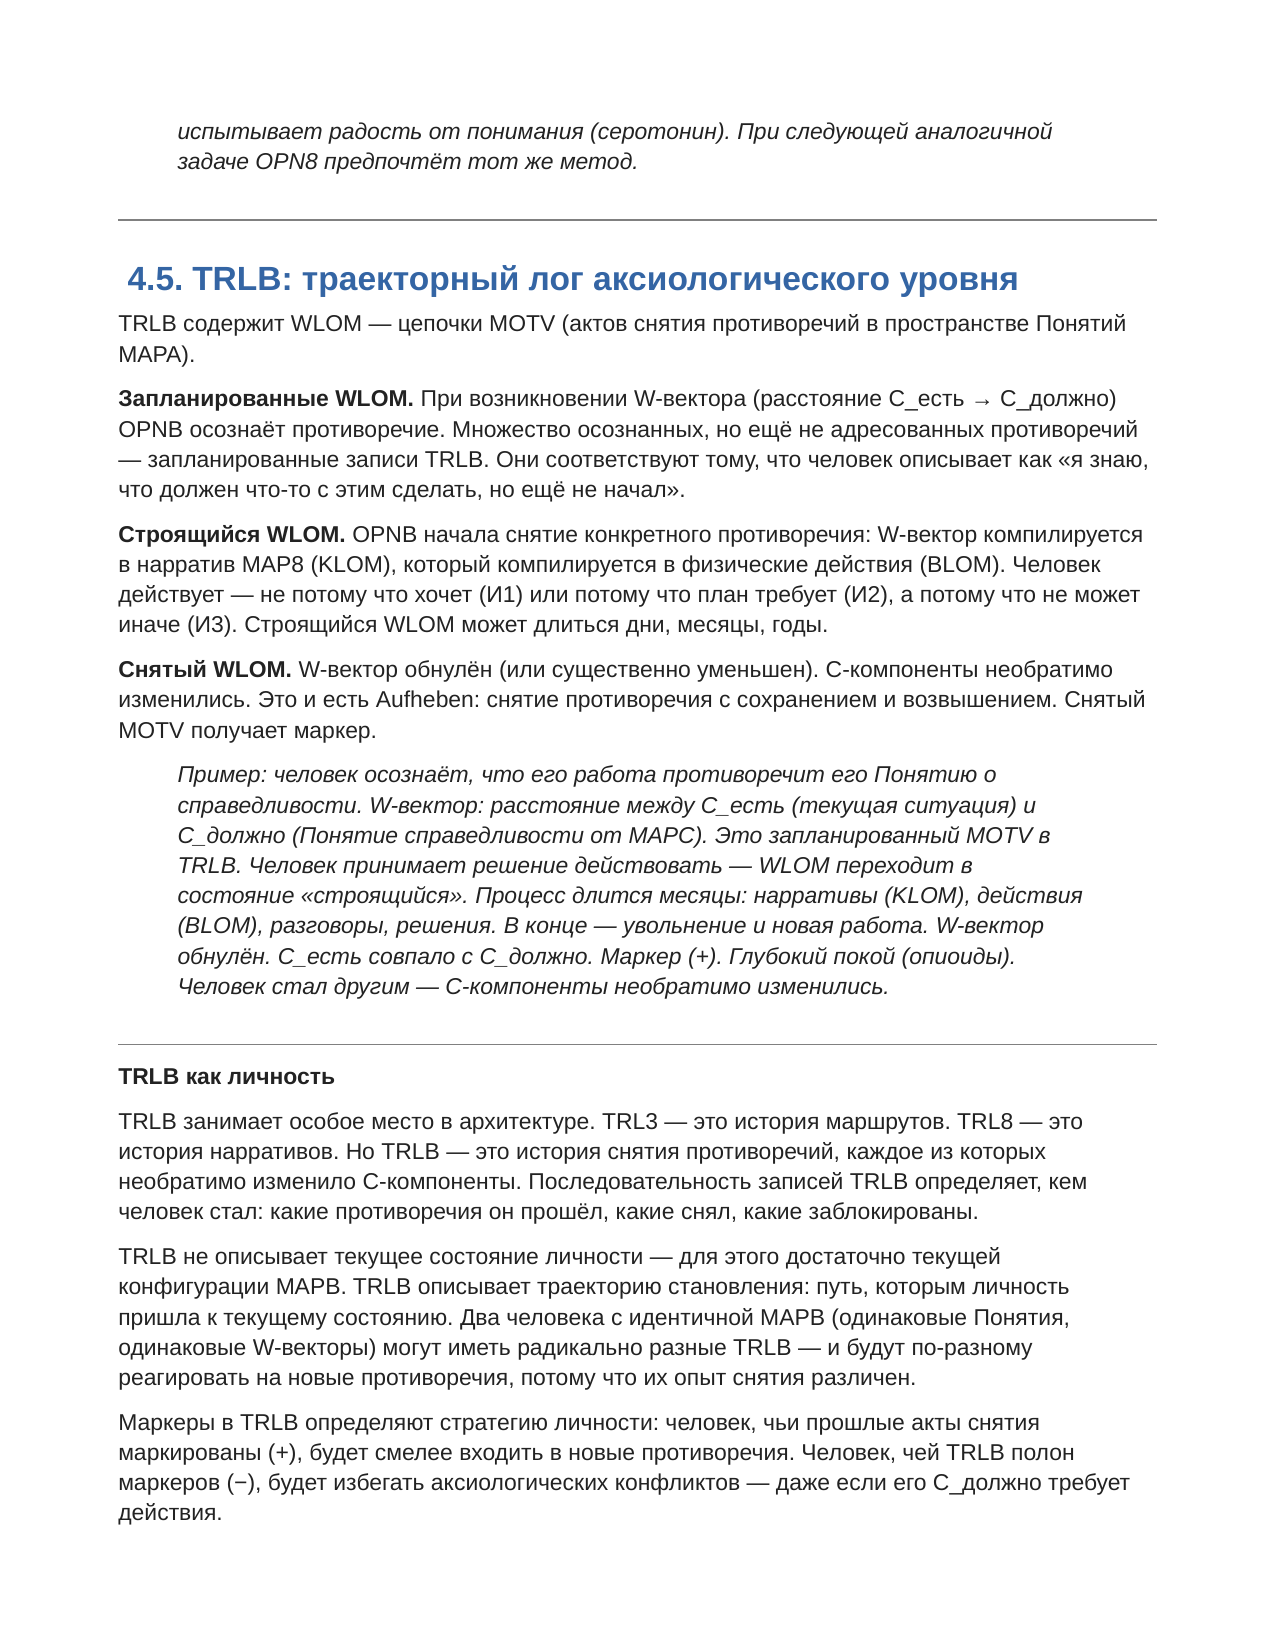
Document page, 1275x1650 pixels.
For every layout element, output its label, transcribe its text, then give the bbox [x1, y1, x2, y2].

text TRLB занимает особое место в архитектуре. TRL3 — это история маршрутов. TRL8 — это история нарративов. Но TRLB — это история снятия противоречий, каждое из которых необратимо изменило C-компоненты. Последовательность записей TRLB определяет, кем человек стал: какие противоречия он прошёл, какие снял, какие заблокированы. [118, 1108, 1157, 1224]
text Снятый WLOM. W-вектор обнулён (или существенно уменьшен). C-компоненты необратимо изменились. Это и есть Aufheben: снятие противоречия с сохранением и возвышением. Снятый MOTV получает маркер. [118, 656, 1157, 743]
text TRLB как личность [118, 1063, 1157, 1089]
text Строящийся WLOM. OPNB начала снятие конкретного противоречия: W-вектор компилируется в нарратив MAP8 (KLOM), который компилируется в физические действия (BLOM). Человек действует — не потому что хочет (И1) или потому что план требует (И2), а потому что не может иначе (И3). Строящийся WLOM может длиться дни, месяцы, годы. [118, 521, 1157, 638]
text Запланированные WLOM. При возникновении W-вектора (расстояние C_есть → C_должно) OPNB осознаёт противоречие. Множество осознанных, но ещё не адресованных противоречий — запланированные записи TRLB. Они соответствуют тому, что человек описывает как «я знаю, что должен что-то с этим сделать, но ещё не начал». [118, 385, 1157, 502]
text Маркеры в TRLB определяют стратегию личности: человек, чьи прошлые акты снятия маркированы (+), будет смелее входить в новые противоречия. Человек, чей TRLB полон маркеров (−), будет избегать аксиологических конфликтов — даже если его C_должно требует действия. [118, 1409, 1157, 1526]
text испытывает радость от понимания (серотонин). При следующей аналогичной задаче OPN8 предпочтёт тот же метод. [177, 118, 1098, 175]
text Пример: человек осознаёт, что его работа противоречит его Понятию о справедливости. W-вектор: расстояние между C_есть (текущая ситуация) и C_должно (Понятие справедливости от MAPC). Это запланированный MOTV в TRLB. Человек принимает решение действовать — WLOM переходит в состояние «строящийся». Процесс длится месяцы: нарративы (KLOM), действия (BLOM), разговоры, решения. В конце — увольнение и новая работа. W-вектор обнулён. C_есть совпало с C_должно. Маркер (+). Глубокий покой (опиоиды). Человек стал другим — C-компоненты необратимо изменились. [177, 761, 1098, 999]
text TRLB содержит WLOM — цепочки MOTV (актов снятия противоречий в пространстве Понятий MAPA). [118, 310, 1157, 367]
subtitle TRLB: траекторный лог аксиологического уровня [118, 259, 1157, 298]
text TRLB не описывает текущее состояние личности — для этого достаточно текущей конфигурации MAPB. TRLB описывает траекторию становления: путь, которым личность пришла к текущему состоянию. Два человека с идентичной MAPB (одинаковые Понятия, одинаковые W-векторы) могут иметь радикально разные TRLB — и будут по-разному реагировать на новые противоречия, потому что их опыт снятия различен. [118, 1243, 1157, 1390]
